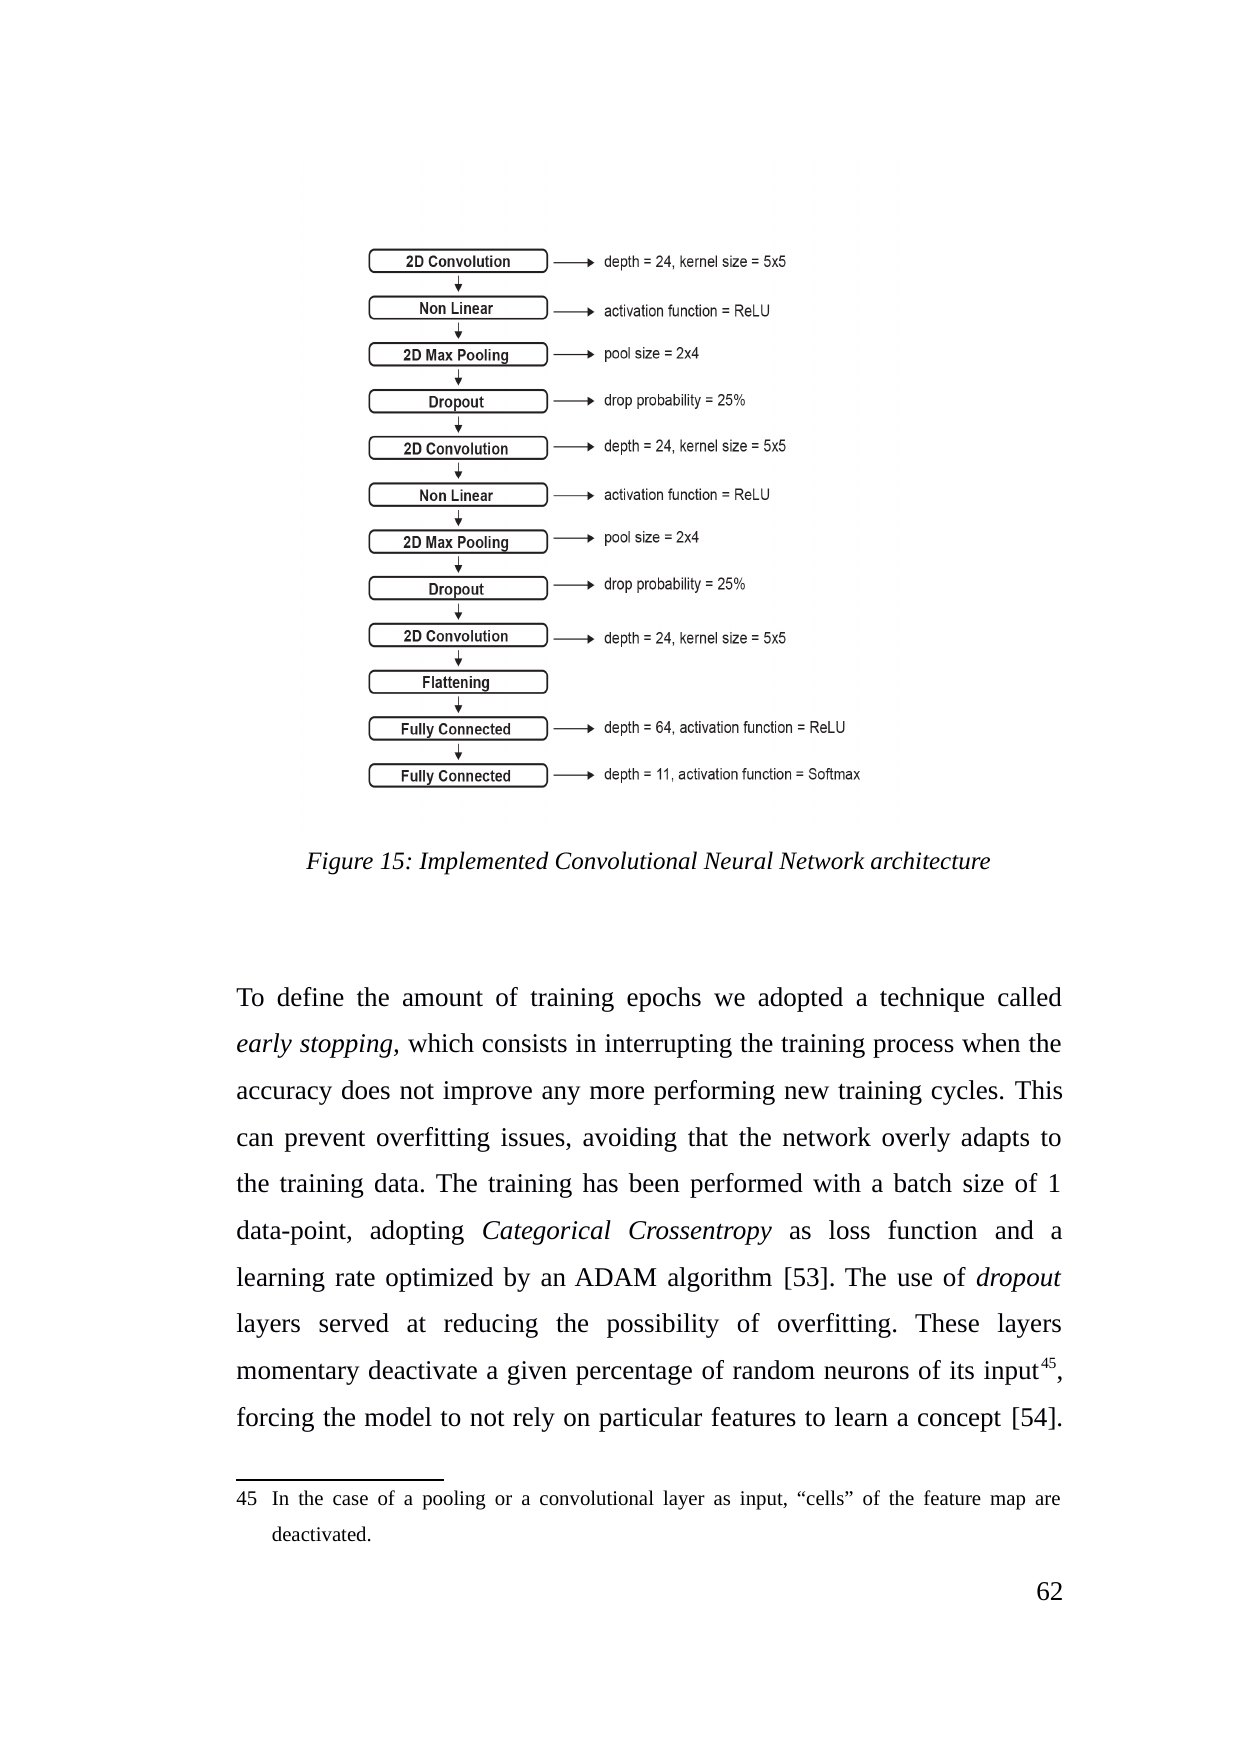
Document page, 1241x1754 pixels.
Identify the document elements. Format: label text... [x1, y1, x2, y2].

text Figure 15: Implemented Convolutional Neural Network architecture [298, 832, 1001, 875]
text To define the amount of training epochs we adopted a technique called early stopping, which consists in interrupting the training process when the accuracy does not improve any more performing new training cycles. This can prevent overfitting issues, avoiding that the network overly adapts to the training data. The training has been performed with a batch size of 1 data-point, adopting Categorical Crossentropy as loss function and a learning rate optimized by an ADAM algorithm [53]. The use of dropout layers served at reducing the possibility of overfitting. These layers momentary deactivate a given percentage of random neurons of its input, forcing the model to not rely on particular features to learn a concept [54]. [236, 981, 1063, 1432]
text In the case of a pooling or a convolutional layer as input, “cells” of the feature map are deactivated. [236, 1486, 1063, 1546]
picture [298, 160, 1002, 832]
